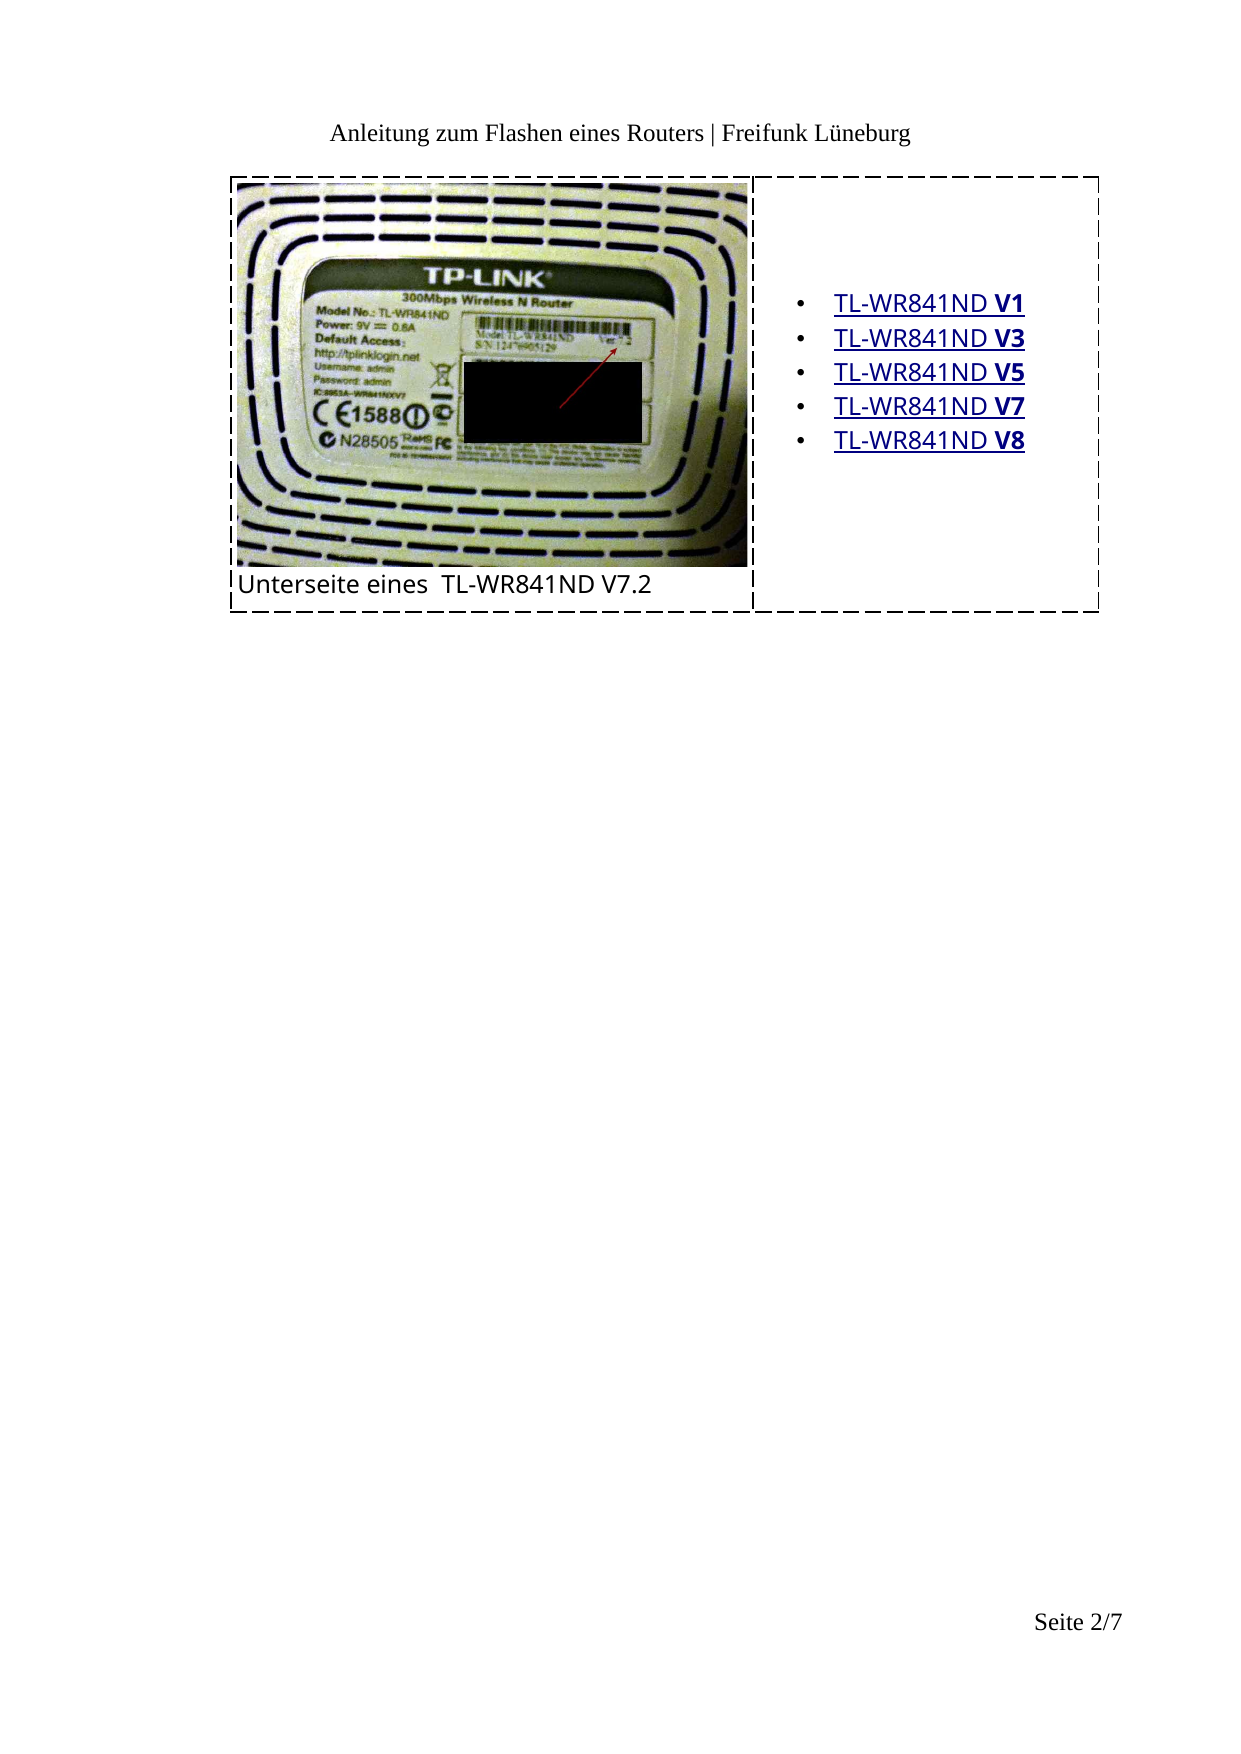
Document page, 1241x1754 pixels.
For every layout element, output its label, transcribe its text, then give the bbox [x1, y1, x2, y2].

table_header Unterseite eines TL-WR841ND V7.2 [231, 176, 753, 611]
table_header TL-WR841ND V1 TL-WR841ND V3 TL-WR841ND V5 TL-WR841ND V7 TL-WR841ND V8 [753, 176, 1098, 611]
picture [237, 183, 748, 567]
